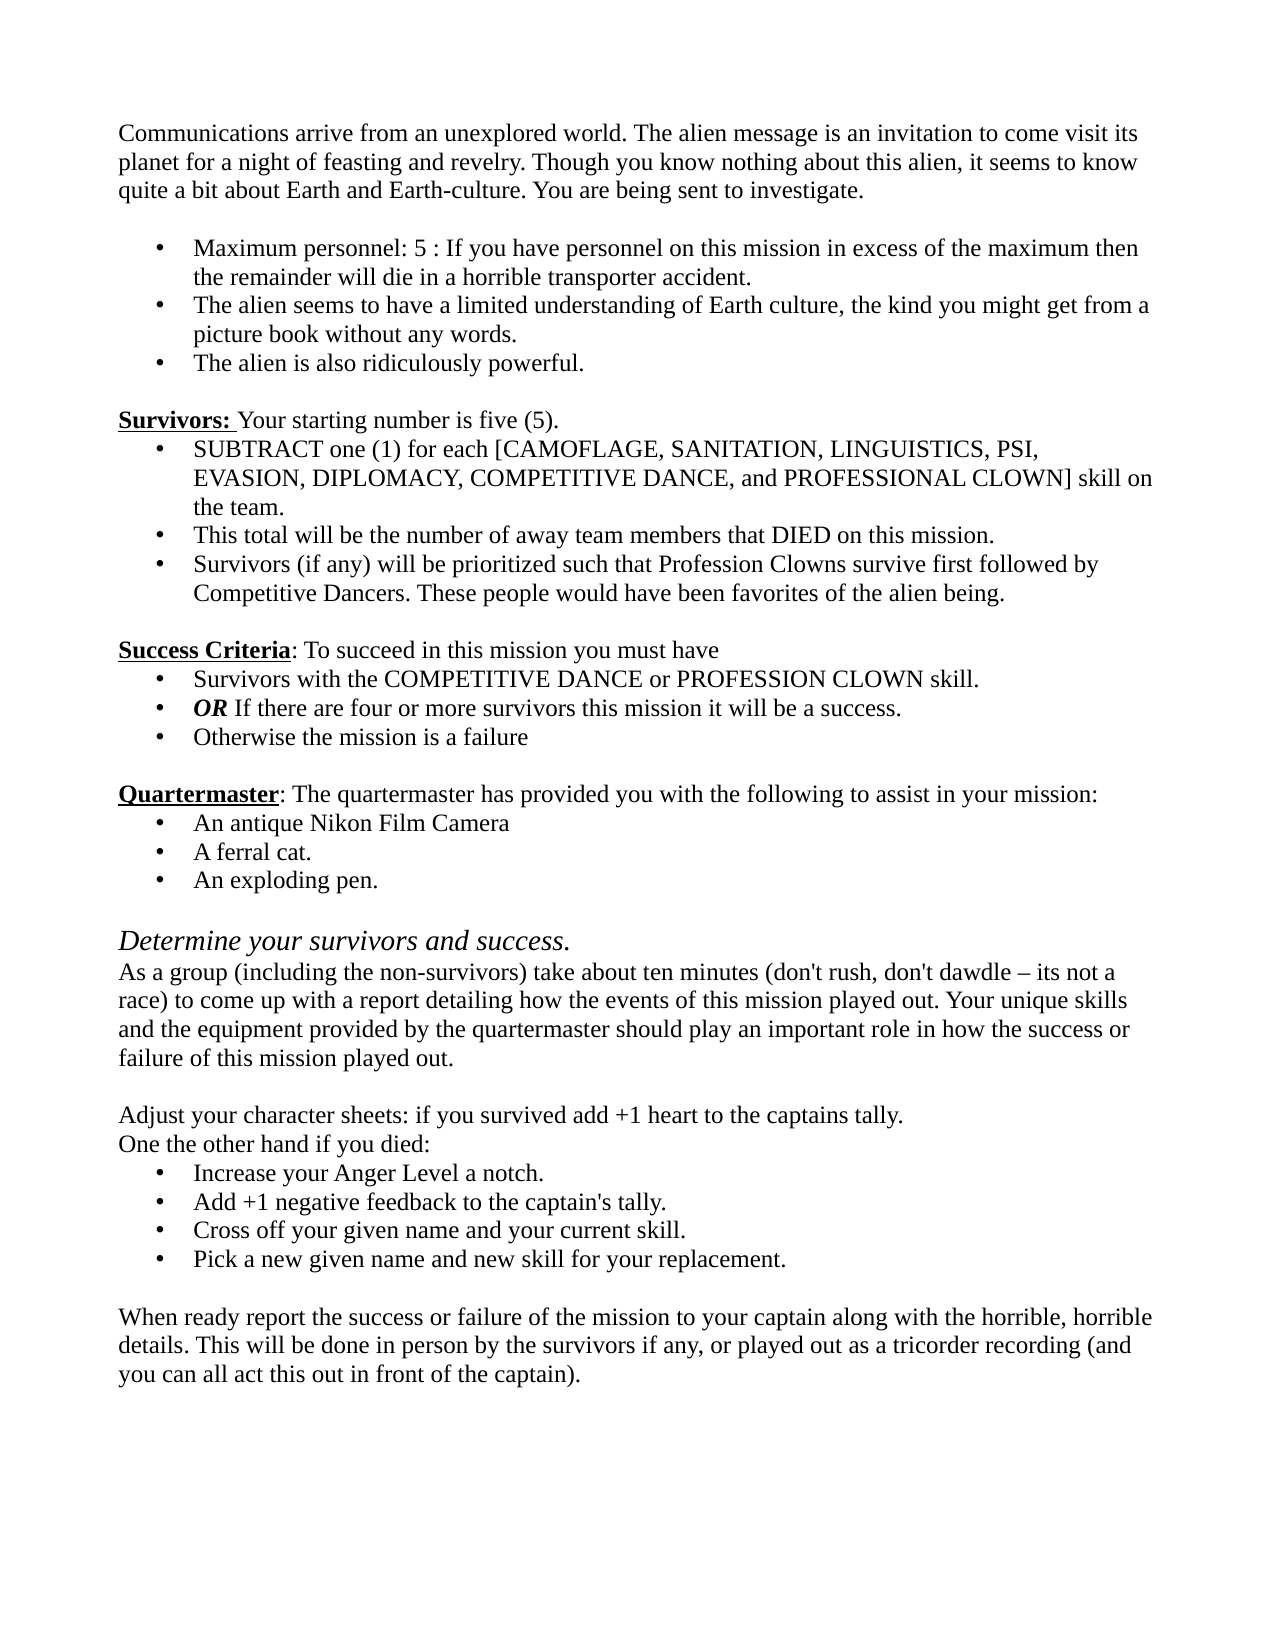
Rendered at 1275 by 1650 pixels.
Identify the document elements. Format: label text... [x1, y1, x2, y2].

text One the other hand if you died: [118, 1129, 1157, 1158]
text As a group (including the non-survivors) take about ten minutes (don't rush, don't dawdle – its not a race) to come up with a report detailing how the events of this mission played out. Your unique skills and the equipment provided by the quartermaster should play an important role in how the success or failure of this mission played out. [118, 957, 1157, 1072]
list The alien seems to have a limited understanding of Earth culture, the kind you might get from a picture book without any words. [156, 291, 1157, 348]
text Determine your survivors and success. [118, 923, 1157, 957]
list SUBTRACT one (1) for each [CAMOFLAGE, SANITATION, LINGUISTICS, PSI, EVASION, DIPLOMACY, COMPETITIVE DANCE, and PROFESSIONAL CLOWN] skill on the team. [156, 434, 1157, 521]
text Survivors: Your starting number is five (5). [118, 406, 1157, 434]
text Adjust your character sheets: if you survived add +1 heart to the captains tally. [118, 1100, 1157, 1129]
list Pick a new given name and new skill for your replacement. [156, 1244, 1157, 1273]
list Cross off your given name and your current skill. [156, 1215, 1157, 1244]
list Maximum personnel: 5 : If you have personnel on this mission in excess of the maximum then the remainder will die in a horrible transporter accident. [156, 233, 1157, 291]
list Survivors with the COMPETITIVE DANCE or PROFESSION CLOWN skill. [156, 664, 1157, 693]
list OR If there are four or more survivors this mission it will be a success. [156, 693, 1157, 722]
text When ready report the success or failure of the mission to your captain along with the horrible, horrible details. This will be done in person by the survivors if any, or played out as a tricorder recording (and you can all act this out in front of the captain). [118, 1302, 1157, 1388]
list A ferral cat. [156, 837, 1157, 866]
list Survivors (if any) will be prioritized such that Profession Clowns survive first followed by Competitive Dancers. These people would have been favorites of the alien being. [156, 549, 1157, 607]
list Otherwise the mission is a failure [156, 722, 1157, 751]
list Increase your Anger Level a notch. [156, 1158, 1157, 1187]
text Communications arrive from an unexplored world. The alien message is an invitation to come visit its planet for a night of feasting and revelry. Though you know nothing about this alien, it seems to know quite a bit about Earth and Earth-culture. You are being sent to investigate. [118, 118, 1157, 204]
list An antique Nikon Film Camera [156, 808, 1157, 837]
list An exploding pen. [156, 866, 1157, 894]
list This total will be the number of away team members that DIED on this mission. [156, 521, 1157, 549]
text Quartermaster: The quartermaster has provided you with the following to assist in your mission: [118, 779, 1157, 808]
list Add +1 negative feedback to the captain's tally. [156, 1187, 1157, 1215]
list The alien is also ridiculously powerful. [156, 348, 1157, 377]
text Success Criteria: To succeed in this mission you must have [118, 636, 1157, 664]
